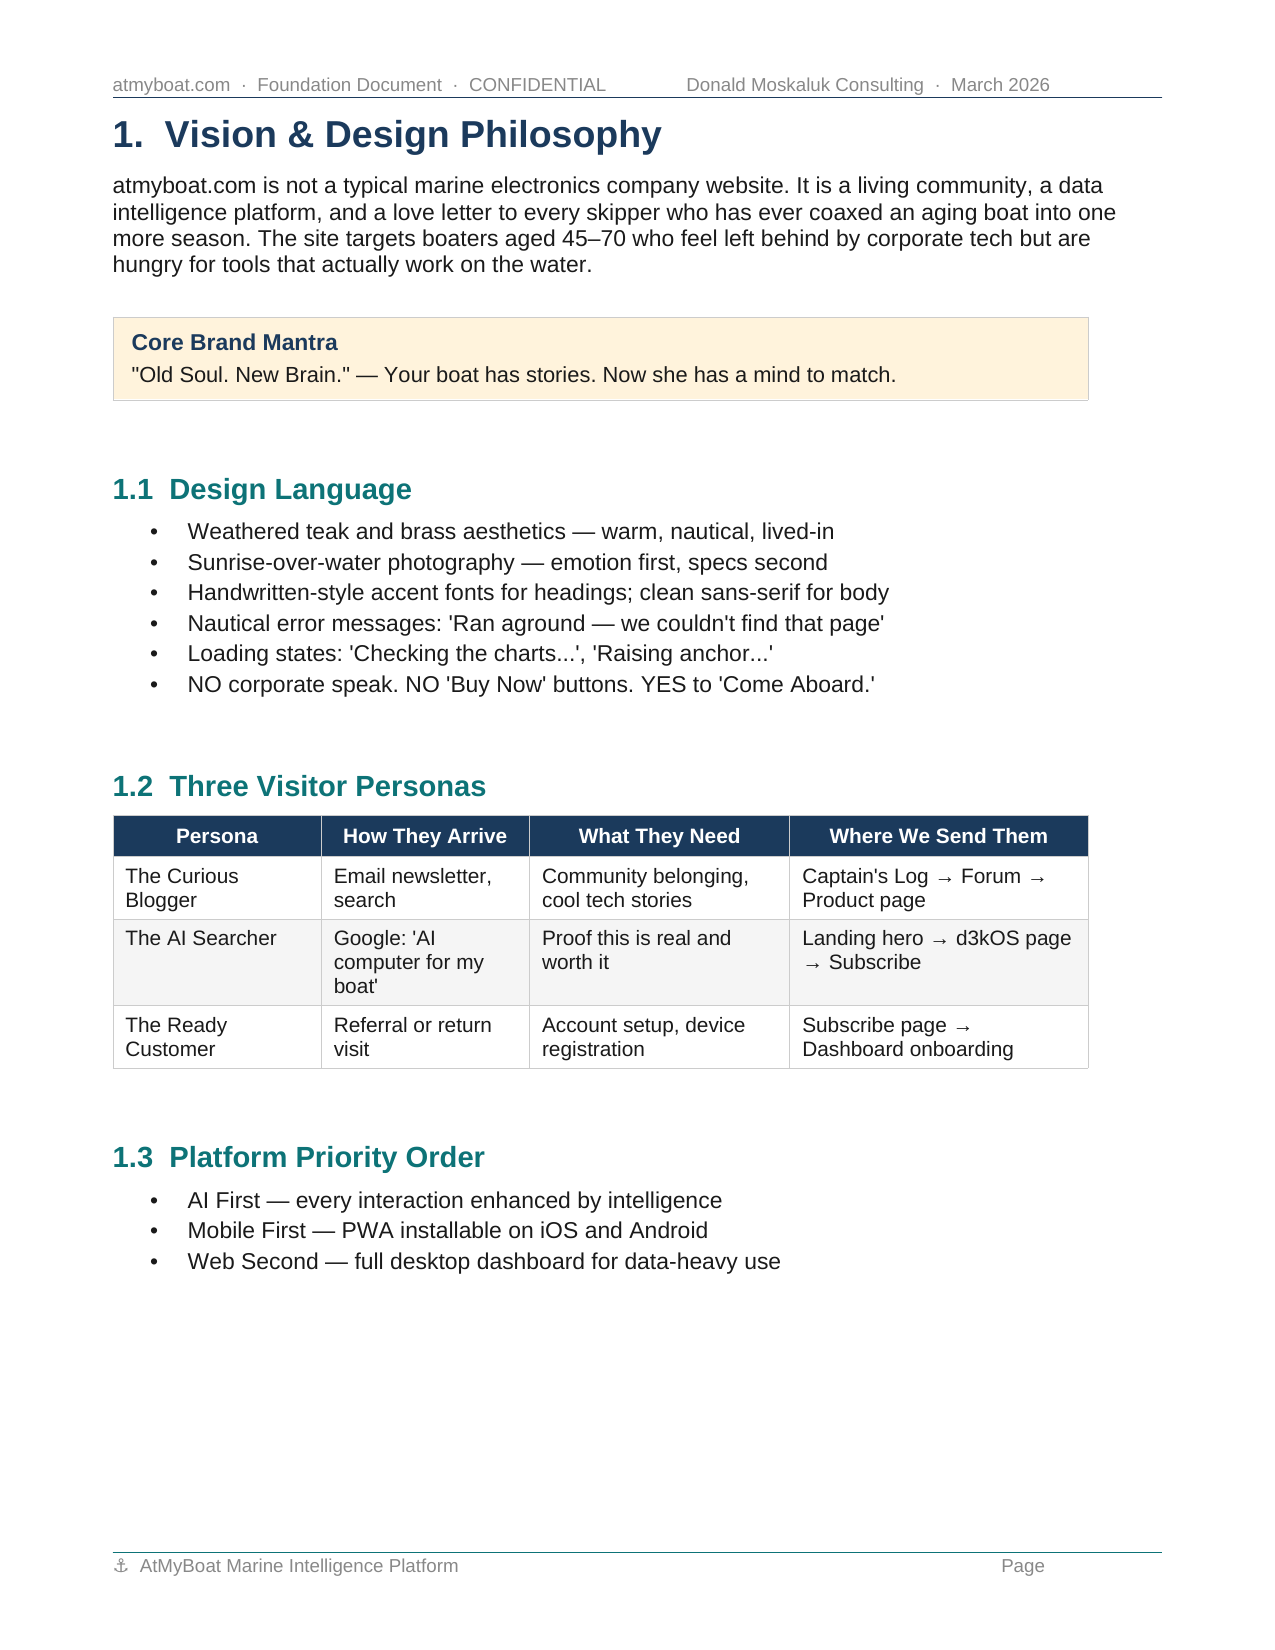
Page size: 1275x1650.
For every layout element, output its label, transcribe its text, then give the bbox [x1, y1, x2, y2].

list Nautical error messages: 'Ran aground — we couldn't find that page' [150, 609, 1162, 636]
subtitle 1.2 Three Visitor Personas [112, 769, 1162, 803]
list AI First — every interaction enhanced by intelligence [150, 1187, 1162, 1213]
table_cell Email newsletter, search [322, 857, 529, 919]
table_cell Account setup, device registration [530, 1006, 789, 1068]
list Web Second — full desktop dashboard for data-heavy use [150, 1248, 1162, 1274]
table_cell Community belonging, cool tech stories [530, 857, 789, 919]
subtitle 1. Vision & Design Philosophy [112, 112, 1162, 156]
table_cell Proof this is real and worth it [530, 920, 789, 1005]
table_cell The Curious Blogger [114, 857, 321, 919]
list Mobile First — PWA installable on iOS and Android [150, 1217, 1162, 1243]
table_cell The Ready Customer [114, 1006, 321, 1068]
list Handwritten-style accent fonts for headings; clean sans-serif for body [150, 579, 1162, 605]
table_cell Landing hero → d3kOS page → Subscribe [790, 920, 1088, 1005]
table_cell The AI Searcher [114, 920, 321, 1005]
text atmyboat.com is not a typical marine electronics company website. It is a living community, a data intelligence platform, and a love letter to every skipper who has ever coaxed an aging boat into one more season. The site targets boaters aged 45–70 who feel left behind by corporate tech but are hungry for tools that actually work on the water. [112, 172, 1162, 278]
table_cell Referral or return visit [322, 1006, 529, 1068]
table_header Persona [114, 816, 321, 856]
list Sunrise-over-water photography — emotion first, specs second [150, 548, 1162, 575]
list Weathered teak and brass aesthetics — warm, nautical, lived-in [150, 518, 1162, 544]
list NO corporate speak. NO 'Buy Now' buttons. YES to 'Come Aboard.' [150, 671, 1162, 697]
table_cell Captain's Log → Forum → Product page [790, 857, 1088, 919]
table_header How They Arrive [322, 816, 529, 856]
table_header Core Brand Mantra "Old Soul. New Brain." — Your boat has stories. Now she has a mind to match. [114, 318, 1088, 399]
table_cell Subscribe page → Dashboard onboarding [790, 1006, 1088, 1068]
list Loading states: 'Checking the charts...', 'Raising anchor...' [150, 640, 1162, 666]
table_cell Google: 'AI computer for my boat' [322, 920, 529, 1005]
subtitle 1.1 Design Language [112, 472, 1162, 506]
table_header What They Need [530, 816, 789, 856]
table_header Where We Send Them [790, 816, 1088, 856]
subtitle 1.3 Platform Priority Order [112, 1141, 1162, 1174]
